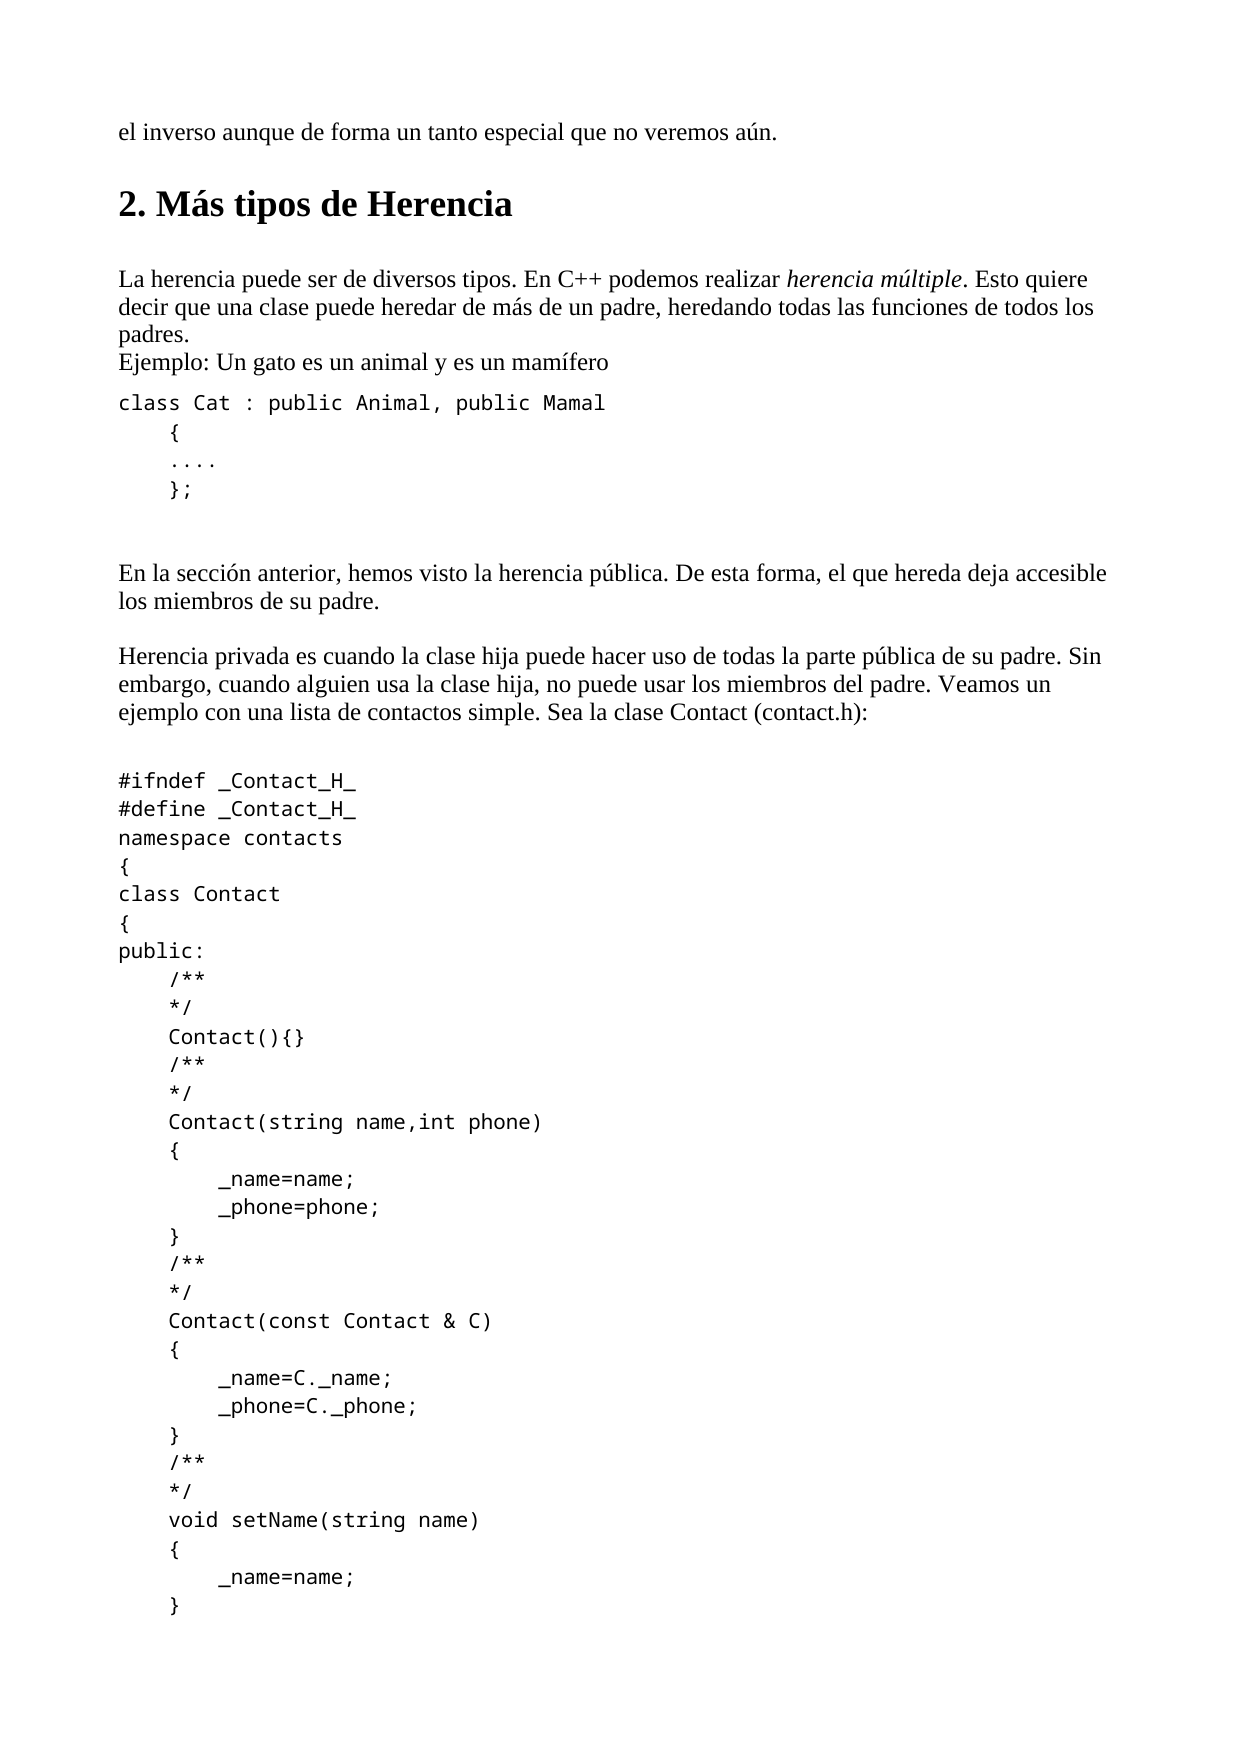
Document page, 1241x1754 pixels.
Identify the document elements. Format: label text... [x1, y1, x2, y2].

text } [118, 1221, 1122, 1249]
text { [118, 1136, 1122, 1164]
text { [118, 851, 1122, 879]
text .... [118, 445, 1122, 474]
text _name=name; [118, 1562, 1122, 1591]
text _name=C._name; [118, 1363, 1122, 1391]
text { [118, 417, 1122, 445]
text void setName(string name) [118, 1505, 1122, 1534]
text En la sección anterior, hemos visto la herencia pública. De esta forma, el que hereda deja accesible los miembros de su padre. Herencia privada es cuando la clase hija puede hacer uso de todas la parte pública de su padre. Sin embargo, cuando alguien usa la clase hija, no puede usar los miembros del padre. Veamos un ejemplo con una lista de contactos simple. Sea la clase Contact (contact.h): [118, 532, 1122, 753]
text Contact(string name,int phone) [118, 1107, 1122, 1136]
text class Contact [118, 879, 1122, 908]
text } [118, 1591, 1122, 1619]
text /** [118, 1448, 1122, 1477]
text Contact(const Contact & C) [118, 1306, 1122, 1334]
text #define _Contact_H_ [118, 794, 1122, 823]
text _name=name; [118, 1164, 1122, 1192]
text el inverso aunque de forma un tanto especial que no veremos aún. [118, 118, 1122, 146]
text { [118, 1534, 1122, 1562]
text public: [118, 936, 1122, 965]
text namespace contacts [118, 823, 1122, 851]
text /** [118, 1050, 1122, 1079]
text */ [118, 1278, 1122, 1306]
text _phone=phone; [118, 1192, 1122, 1221]
text */ [118, 993, 1122, 1022]
text _phone=C._phone; [118, 1391, 1122, 1420]
text #ifndef _Contact_H_ [118, 766, 1122, 794]
text { [118, 908, 1122, 936]
text }; [118, 474, 1122, 502]
text { [118, 1334, 1122, 1363]
text */ [118, 1477, 1122, 1505]
text */ [118, 1079, 1122, 1107]
text Contact(){} [118, 1022, 1122, 1050]
text /** [118, 965, 1122, 993]
text La herencia puede ser de diversos tipos. En C++ podemos realizar herencia múltiple. Esto quiere decir que una clase puede heredar de más de un padre, heredando todas las funciones de todos los padres. Ejemplo: Un gato es un animal y es un mamífero [118, 237, 1122, 376]
text } [118, 1420, 1122, 1448]
subtitle 2. Más tipos de Herencia [118, 183, 1122, 225]
text /** [118, 1249, 1122, 1278]
text class Cat : public Animal, public Mamal [118, 388, 1122, 417]
